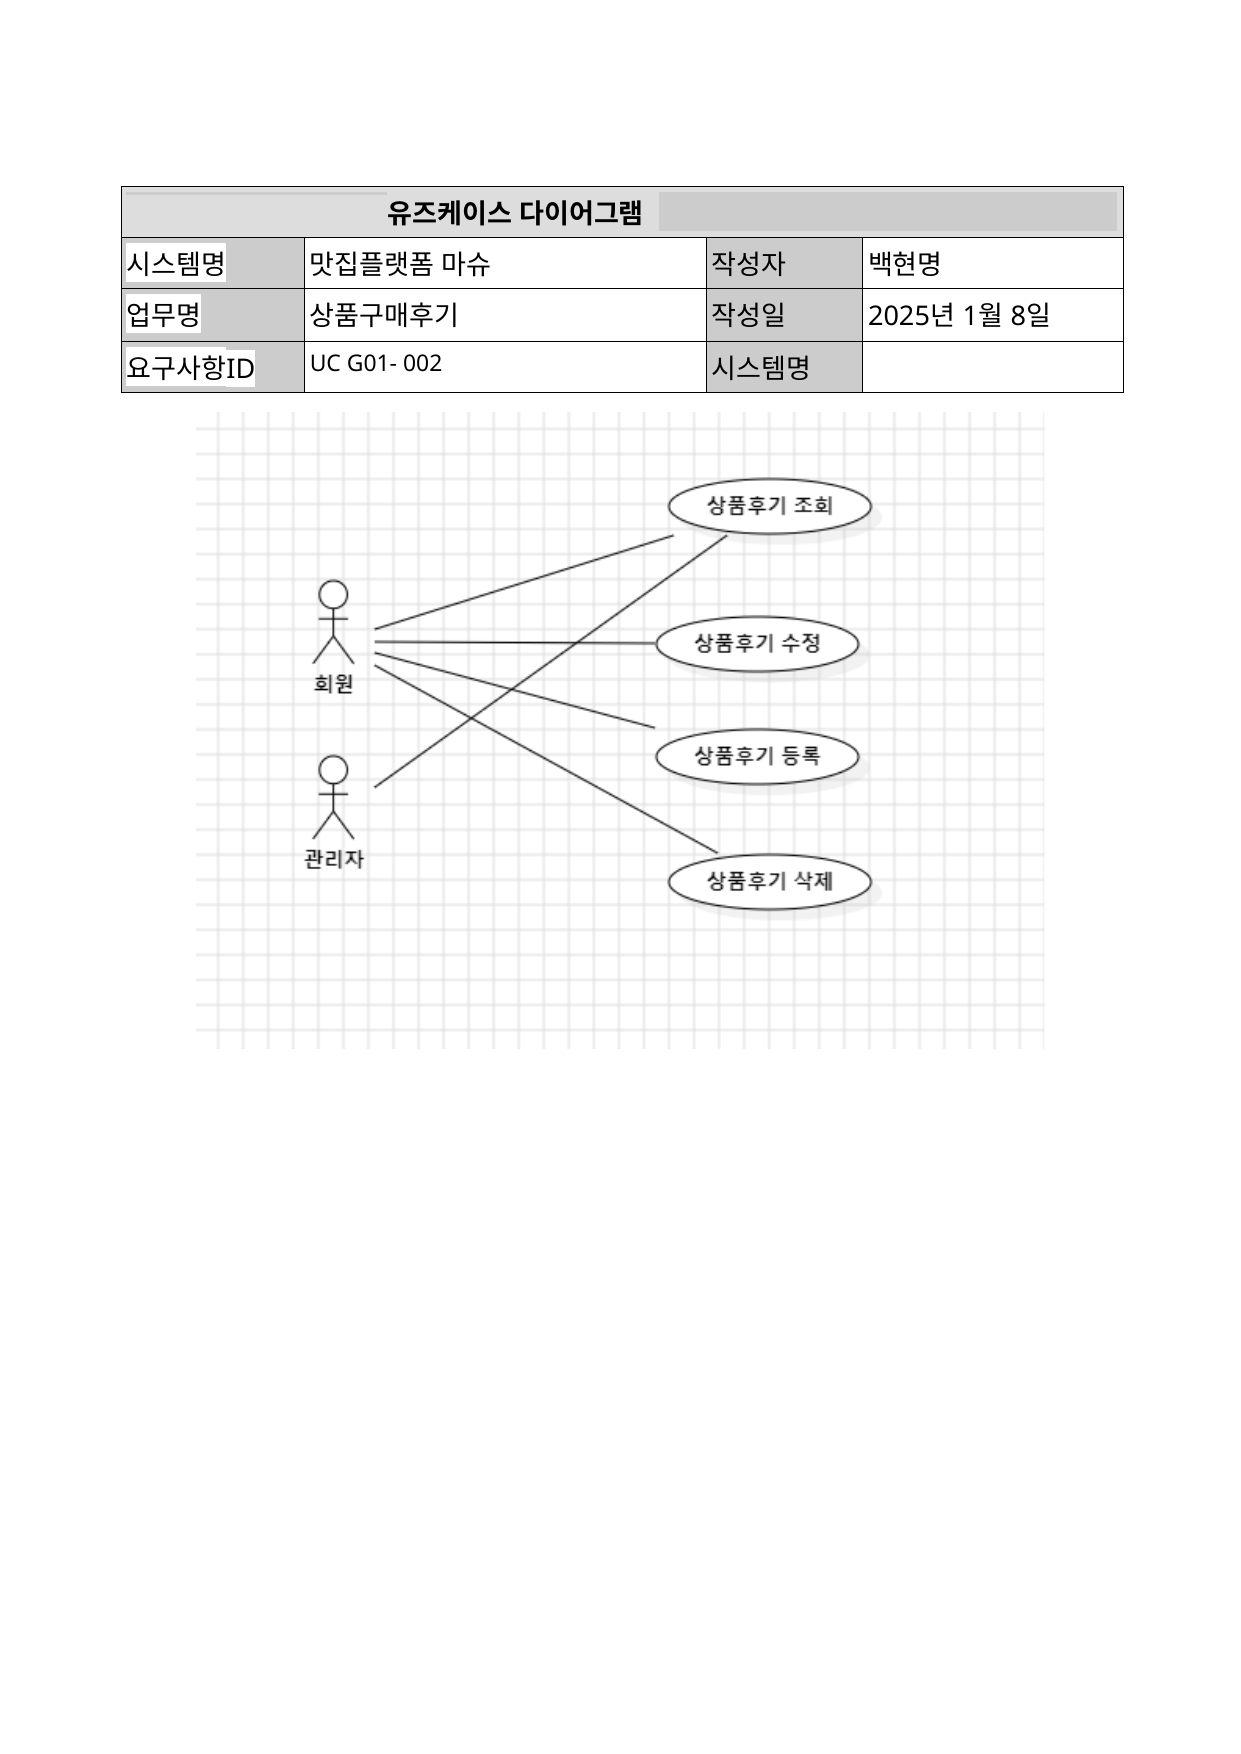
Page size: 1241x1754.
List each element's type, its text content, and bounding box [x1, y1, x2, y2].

table_cell 맛집플랫폼 마슈 [305, 238, 706, 288]
table_cell 2025년 1월 8일 [863, 289, 1123, 341]
table_cell 백현명 [863, 238, 1123, 288]
picture [196, 412, 1045, 1049]
table_cell 시스템명 [707, 342, 862, 392]
table_cell 작성일 [707, 289, 862, 341]
table_cell 상품구매후기 [305, 289, 706, 341]
table_cell 업무명 [122, 289, 304, 341]
table_cell [863, 342, 1123, 392]
table_cell 요구사항ID [122, 342, 304, 392]
table_header 유즈케이스 다이어그램 [122, 187, 1123, 237]
table_cell 작성자 [707, 238, 862, 288]
table_cell 시스템명 [122, 238, 304, 288]
table_cell UC G01- 002 [305, 342, 706, 392]
